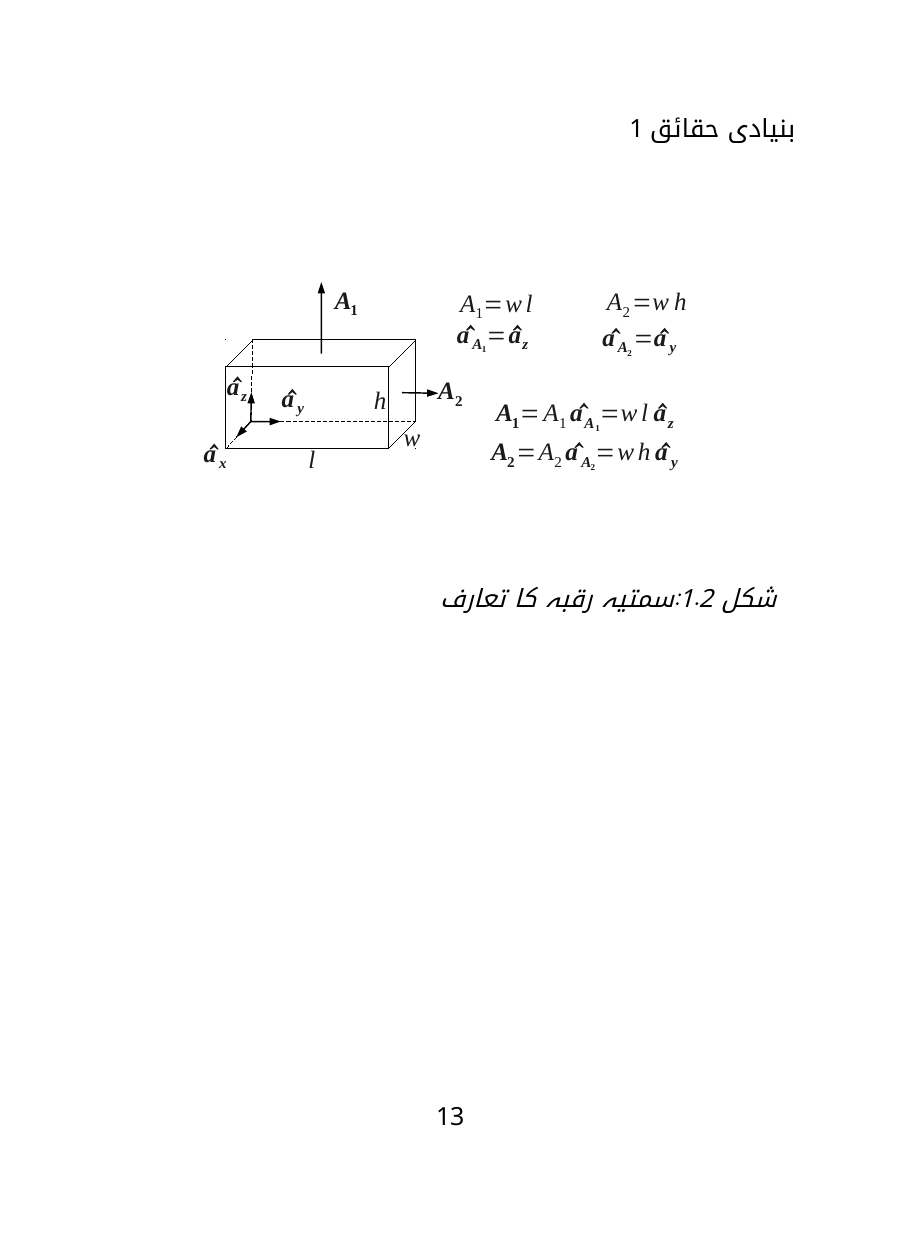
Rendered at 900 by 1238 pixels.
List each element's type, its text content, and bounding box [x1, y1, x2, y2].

text شکل 1.2:سمتیہ رقبہ کا تعارف [124, 195, 776, 623]
